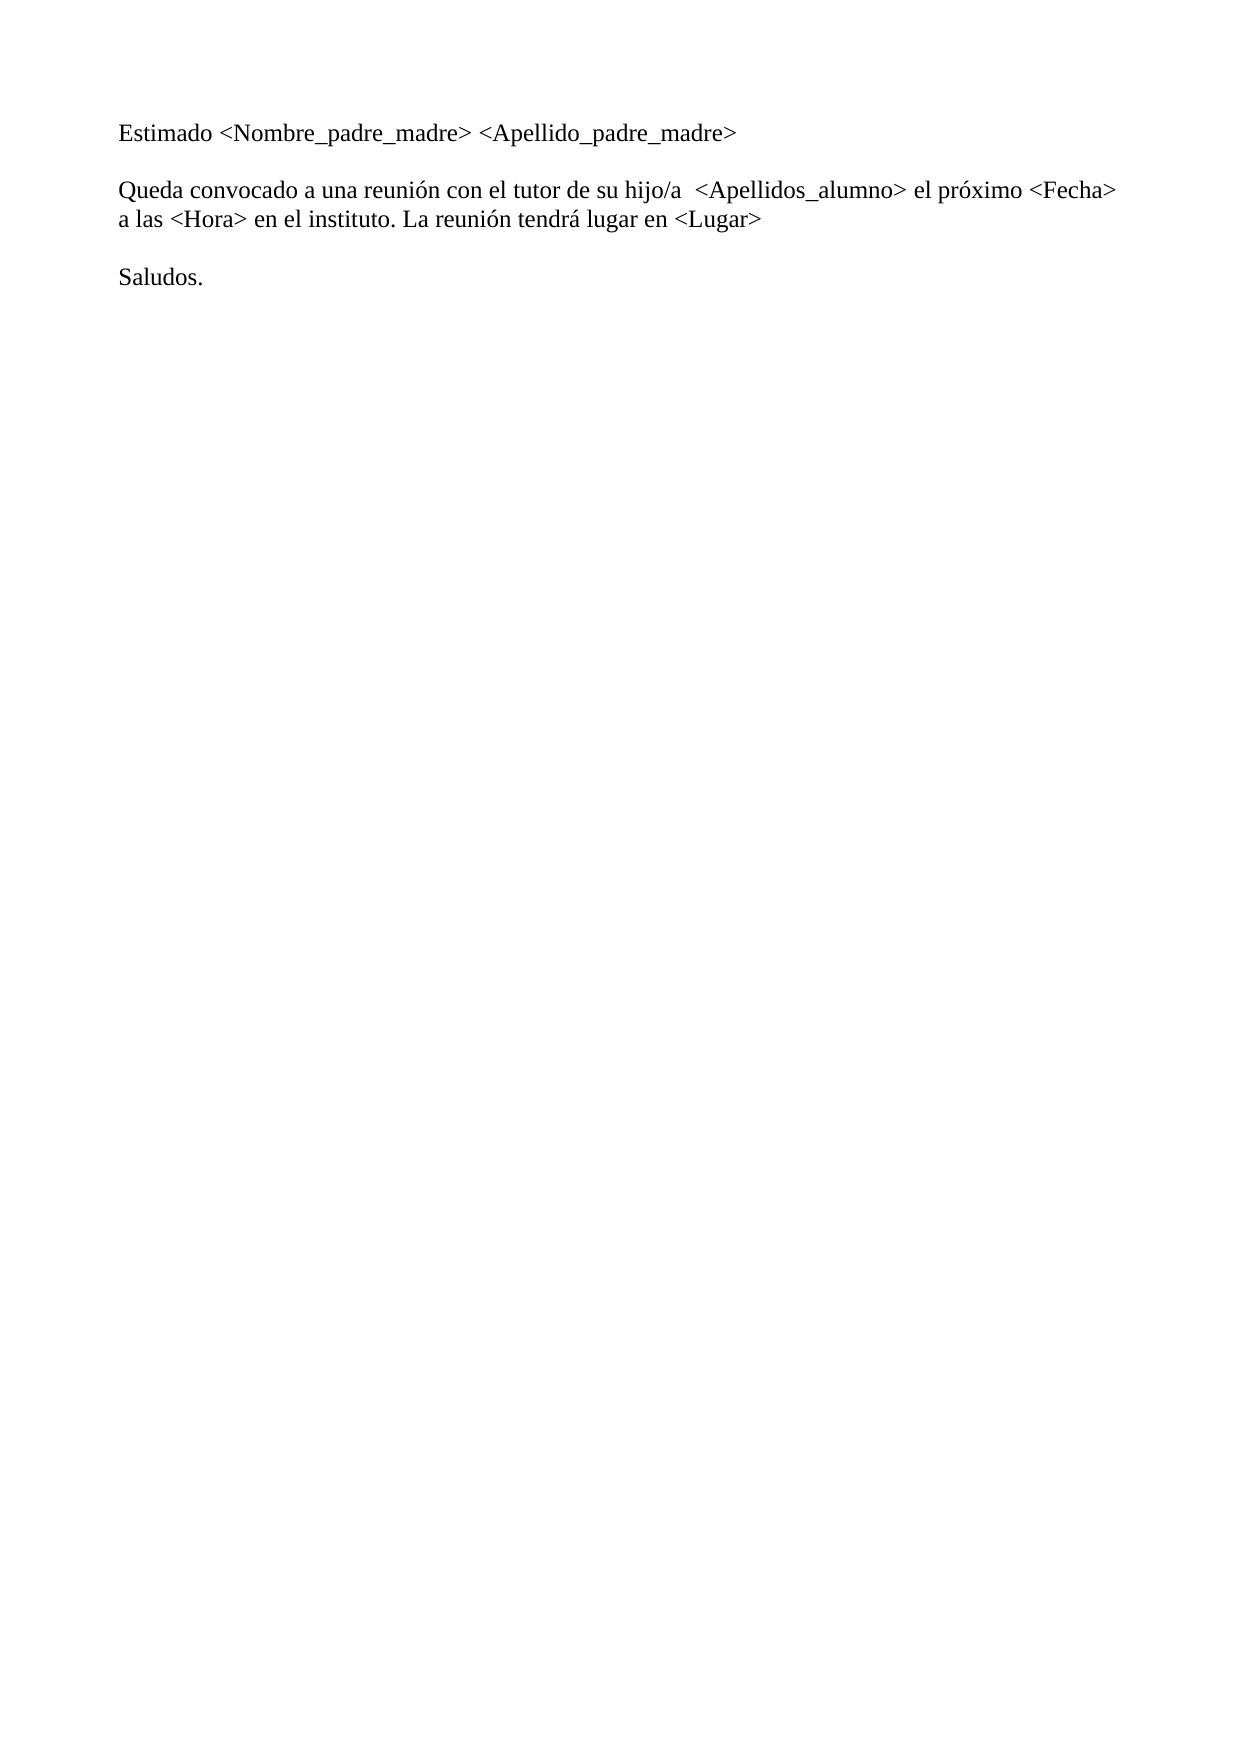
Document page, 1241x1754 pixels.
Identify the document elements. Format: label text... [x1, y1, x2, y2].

text Queda convocado a una reunión con el tutor de su hijo/a <Apellidos_alumno> el próximo <Fecha> a las <Hora> en el instituto. La reunión tendrá lugar en <Lugar> [118, 176, 1122, 233]
text Estimado <Nombre_padre_madre> <Apellido_padre_madre> [118, 118, 1122, 147]
text Saludos. [118, 262, 1122, 291]
